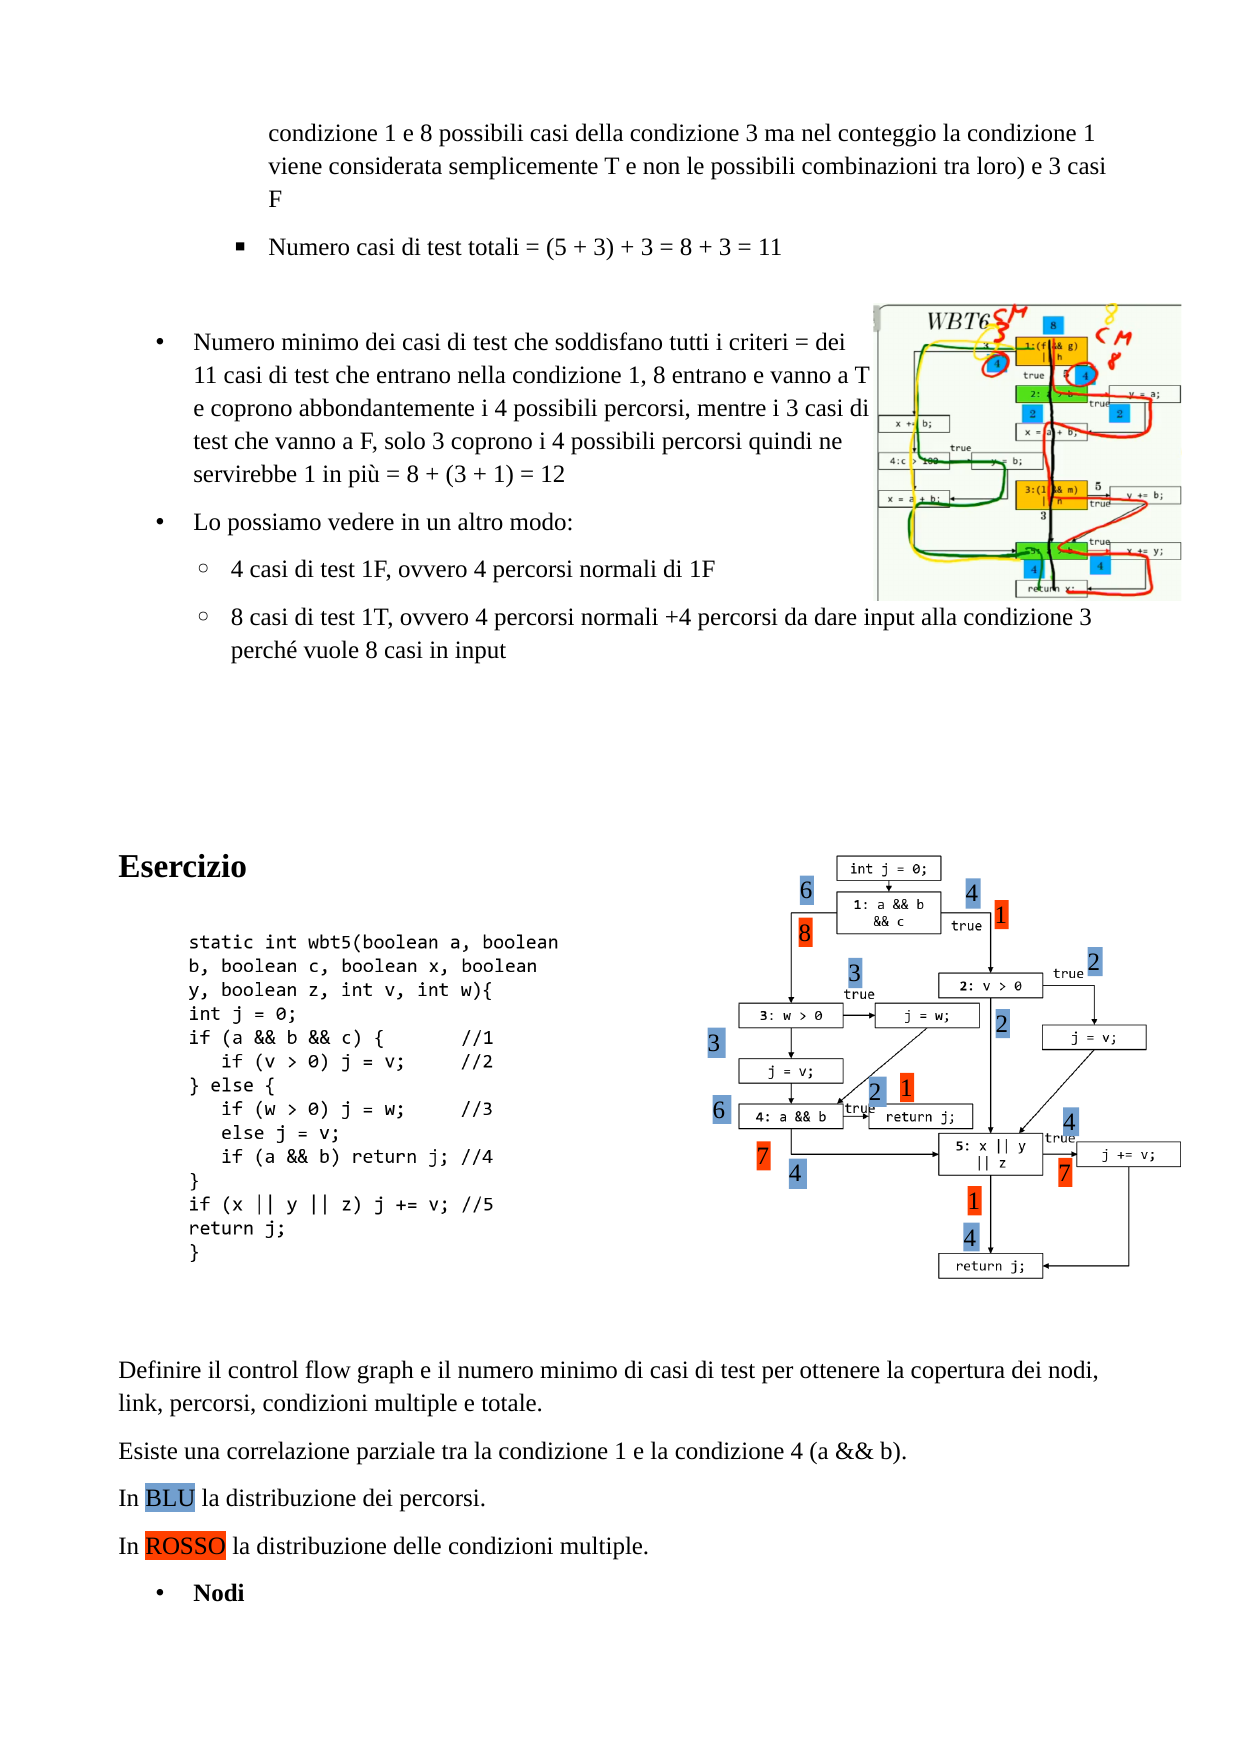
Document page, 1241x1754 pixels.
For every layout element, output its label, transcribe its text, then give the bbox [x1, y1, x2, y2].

list 4 casi di test 1F, ovvero 4 percorsi normali di 1F [193, 554, 873, 583]
list Numero minimo dei casi di test che soddisfano tutti i criteri = dei 11 casi di test che entrano nella condizione 1, 8 entrano e vanno a T e coprono abbondantemente i 4 possibili percorsi, mentre i 3 casi di test che vanno a F, solo 3 coprono i 4 possibili percorsi quindi ne servirebbe 1 in più = 8 + (3 + 1) = 12 [156, 327, 873, 488]
text In BLU la distribuzione dei percorsi. [118, 1483, 1122, 1512]
text Esiste una correlazione parziale tra la condizione 1 e la condizione 4 (a && b). [118, 1436, 1122, 1464]
picture [873, 303, 1182, 601]
text Definire il control flow graph e il numero minimo di casi di test per ottenere la copertura dei nodi, link, percorsi, condizioni multiple e totale. [118, 1355, 1122, 1417]
list 8 casi di test 1T, ovvero 4 percorsi normali +4 percorsi da dare input alla condizione 3 perché vuole 8 casi in input [193, 602, 1122, 664]
list Nodi [156, 1578, 1122, 1607]
list Lo possiamo vedere in un altro modo: [156, 507, 873, 535]
list condizione 1 e 8 possibili casi della condizione 3 ma nel conteggio la condizione 1 viene considerata semplicemente T e non le possibili combinazioni tra loro) e 3 casi F [231, 118, 1122, 213]
subtitle Esercizio [118, 846, 1122, 884]
picture [725, 847, 1187, 1297]
list Numero casi di test totali = (5 + 3) + 3 = 8 + 3 = 11 [231, 232, 1122, 261]
text In ROSSO la distribuzione delle condizioni multiple. [118, 1531, 1122, 1560]
picture [172, 919, 567, 1281]
